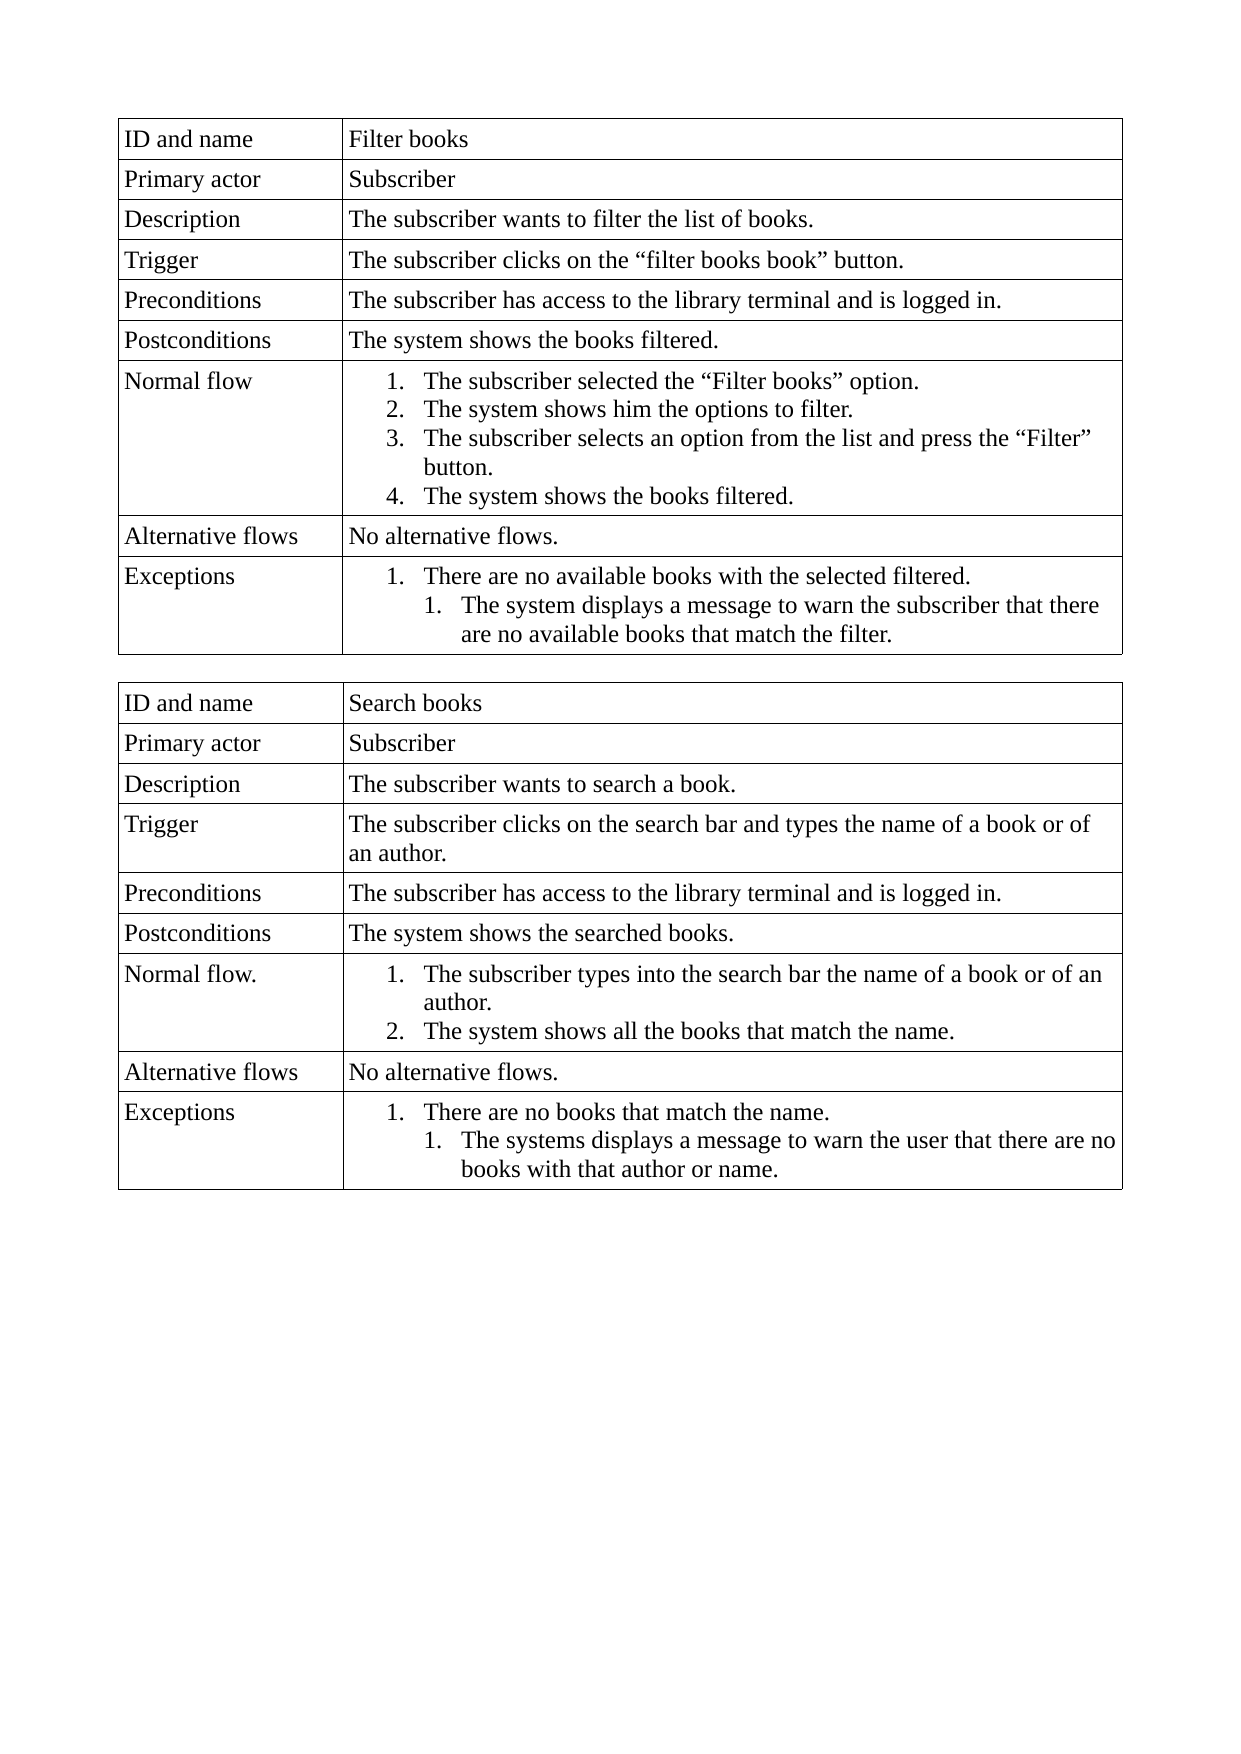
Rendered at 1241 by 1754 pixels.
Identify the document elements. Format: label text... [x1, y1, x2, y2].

table_cell Description [119, 764, 343, 803]
table_cell Preconditions [119, 873, 343, 913]
table_header Filter books [343, 119, 1122, 158]
table_cell Primary actor [119, 160, 342, 199]
table_cell The system shows the searched books. [344, 914, 1122, 953]
table_cell Preconditions [119, 280, 342, 320]
table_cell The subscriber clicks on the search bar and types the name of a book or of an author. [344, 804, 1122, 872]
table_cell The subscriber types into the search bar the name of a book or of an author. The system shows all the books that match the name. [344, 954, 1122, 1051]
table_cell Postconditions [119, 321, 342, 360]
table_cell There are no books that match the name. The systems displays a message to warn the user that there are no books with that author or name. [344, 1092, 1122, 1189]
table_header ID and name [119, 119, 342, 158]
table_cell Postconditions [119, 914, 343, 953]
table_cell Trigger [119, 804, 343, 872]
table_cell Primary actor [119, 724, 343, 763]
table_cell Exceptions [119, 1092, 343, 1189]
table_cell Trigger [119, 240, 342, 279]
table_cell The subscriber has access to the library terminal and is logged in. [343, 280, 1122, 320]
table_cell The subscriber has access to the library terminal and is logged in. [344, 873, 1122, 913]
table_cell The subscriber wants to filter the list of books. [343, 200, 1122, 239]
table_cell There are no available books with the selected filtered. The system displays a message to warn the subscriber that there are no available books that match the filter. [343, 557, 1122, 653]
table_cell No alternative flows. [344, 1052, 1122, 1091]
table_cell Subscriber [344, 724, 1122, 763]
table_cell Normal flow [119, 361, 342, 515]
table_cell The subscriber clicks on the “filter books book” button. [343, 240, 1122, 279]
table_cell The system shows the books filtered. [343, 321, 1122, 360]
table_cell Exceptions [119, 557, 342, 653]
table_cell Description [119, 200, 342, 239]
table_cell Normal flow. [119, 954, 343, 1051]
table_cell Alternative flows [119, 1052, 343, 1091]
table_header ID and name [119, 683, 343, 723]
table_cell Subscriber [343, 160, 1122, 199]
table_cell Alternative flows [119, 516, 342, 556]
table_header Search books [344, 683, 1122, 723]
table_cell No alternative flows. [343, 516, 1122, 556]
table_cell The subscriber selected the “Filter books” option. The system shows him the options to filter. The subscriber selects an option from the list and press the “Filter” button. The system shows the books filtered. [343, 361, 1122, 515]
table_cell The subscriber wants to search a book. [344, 764, 1122, 803]
